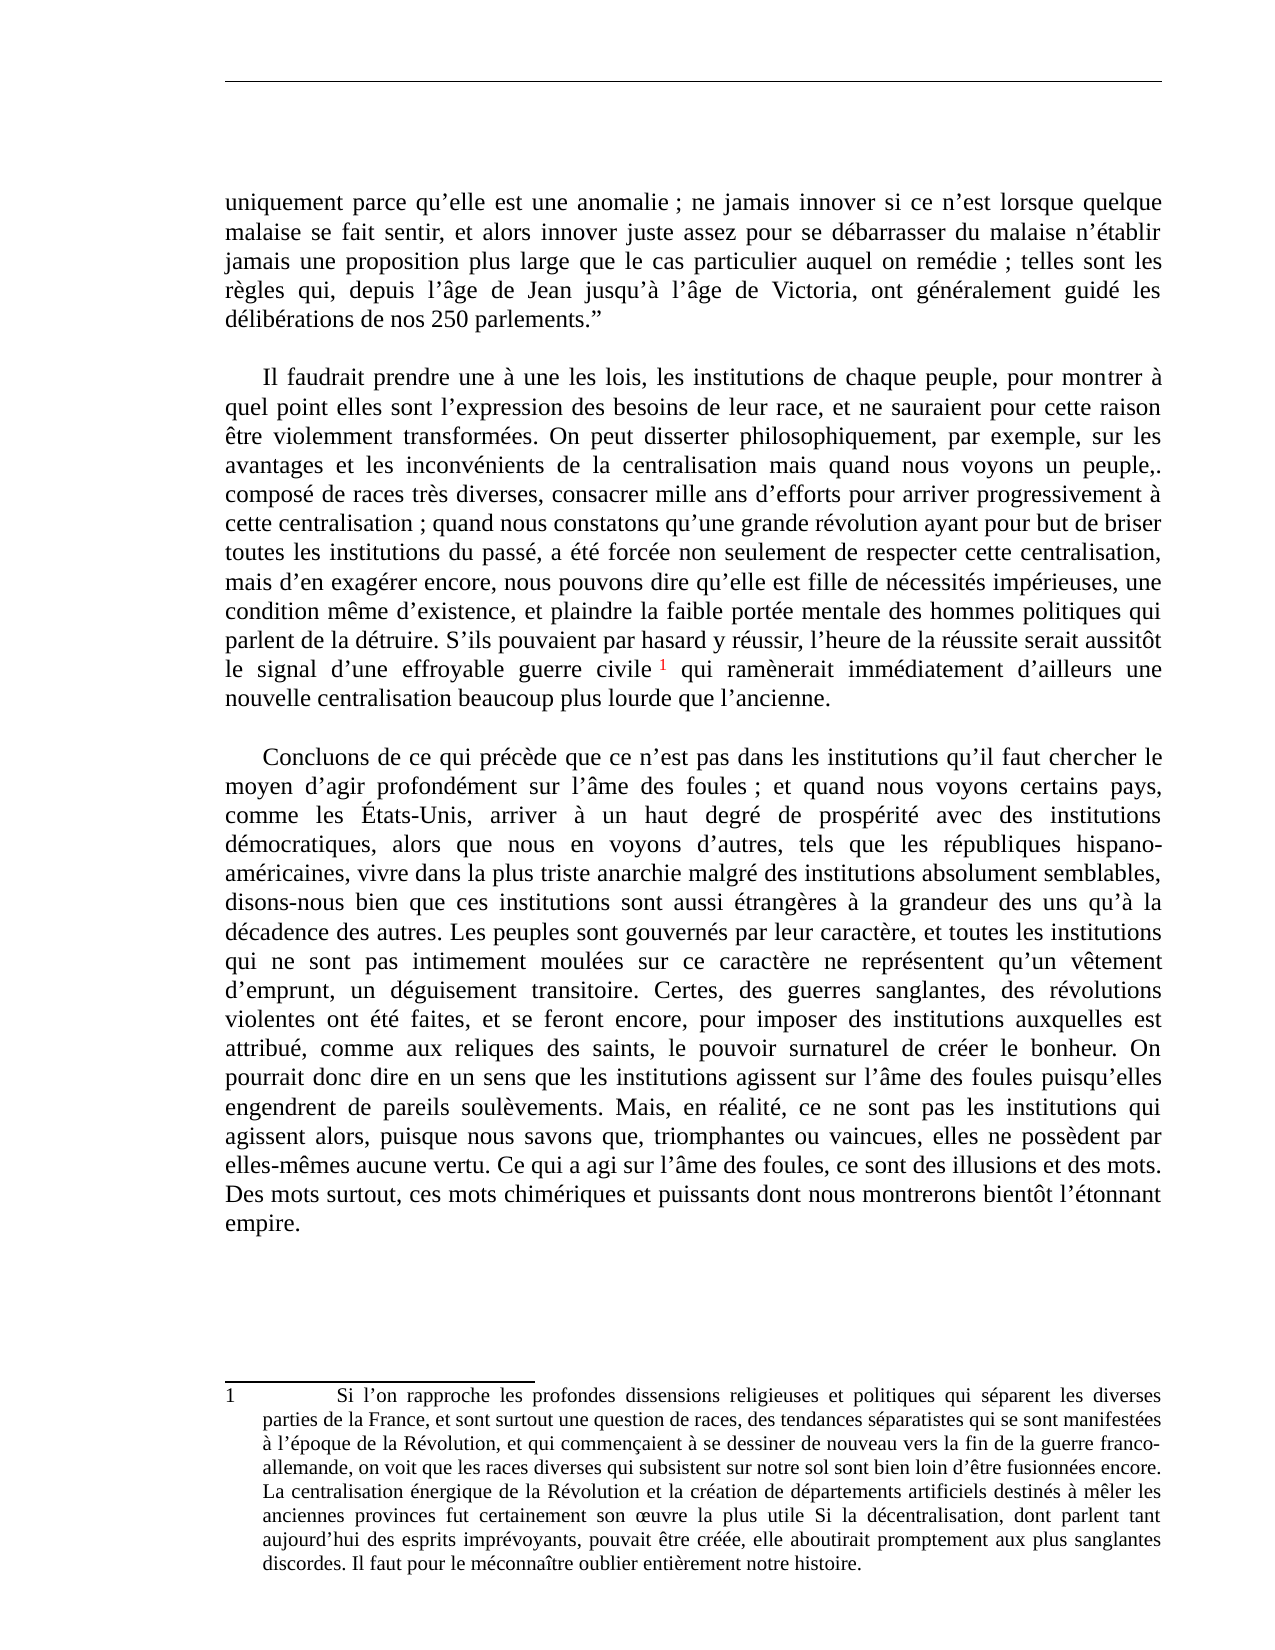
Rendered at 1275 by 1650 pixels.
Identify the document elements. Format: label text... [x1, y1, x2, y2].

text Il faudrait prendre une à une les lois, les institutions de chaque peuple, pour mon­trer à quel point elles sont l’expression des besoins de leur race, et ne sauraient pour cette raison être violemment transformées. On peut disserter philosophiquement, par exemple, sur les avantages et les inconvénients de la centralisation mais quand nous voyons un peuple,. composé de races très diverses, consacrer mille ans d’efforts pour arriver progressivement à cette centralisation ; quand nous constatons qu’une grande révolution ayant pour but de briser toutes les institutions du passé, a été forcée non seulement de respecter cette centralisation, mais d’en exagérer encore, nous pouvons dire qu’elle est fille de nécessités impérieuses, une condition même d’existence, et plaindre la faible portée mentale des hommes politiques qui parlent de la détruire. S’ils pouvaient par hasard y réussir, l’heure de la réussite serait aussitôt le signal d’une effroyable guerre civile qui ramènerait immédiatement d’ailleurs une nouvelle centralisation beaucoup plus lourde que l’ancienne. [225, 362, 1162, 712]
text Si l’on rapproche les profondes dissensions religieuses et politiques qui séparent les diverses parties de la France, et sont surtout une question de races, des tendances séparatistes qui se sont manifestées à l’époque de la Révolution, et qui commençaient à se dessiner de nouveau vers la fin de la guerre franco-allemande, on voit que les races diverses qui subsistent sur notre sol sont bien loin d’être fusionnées encore. La centralisation énergique de la Révolution et la création de départements artificiels destinés à mêler les anciennes provinces fut certainement son œuvre la plus utile Si la décentralisation, dont parlent tant aujourd’hui des esprits imprévoyants, pouvait être créée, elle aboutirait promptement aux plus sanglantes discordes. Il faut pour le méconnaître oublier entièrement notre histoire. [225, 1382, 1162, 1575]
text unique­ment parce qu’elle est une anomalie ; ne jamais innover si ce n’est lorsque quelque malaise se fait sentir, et alors innover juste assez pour se débarrasser du malaise n’établir jamais une proposition plus large que le cas particulier auquel on remédie ; telles sont les règles qui, depuis l’âge de Jean jusqu’à l’âge de Victoria, ont généralement guidé les délibérations de nos 250 parlements.” [225, 187, 1162, 333]
text Concluons de ce qui précède que ce n’est pas dans les institutions qu’il faut cher­cher le moyen d’agir profondément sur l’âme des foules ; et quand nous voyons cer­tains pays, comme les États-Unis, arriver à un haut degré de prospérité avec des institutions démocratiques, alors que nous en voyons d’autres, tels que les républi­ques hispano-américaines, vivre dans la plus triste anarchie malgré des institutions absolument semblables, disons-nous bien que ces institutions sont aussi étrangères à la grandeur des uns qu’à la décadence des autres. Les peuples sont gouvernés par leur caractère, et toutes les institutions qui ne sont pas intimement moulées sur ce carac­tère ne représentent qu’un vêtement d’emprunt, un déguisement transitoire. Certes, des guerres sanglantes, des révolutions violentes ont été faites, et se feront encore, pour imposer des institutions auxquelles est attribué, comme aux reliques des saints, le pouvoir surnaturel de créer le bonheur. On pourrait donc dire en un sens que les insti­tutions agissent sur l’âme des foules puisqu’elles engendrent de pareils soulèvements. Mais, en réalité, ce ne sont pas les institutions qui agissent alors, puisque nous savons que, triomphantes ou vaincues, elles ne possèdent par elles-mêmes aucune vertu. Ce qui a agi sur l’âme des foules, ce sont des illusions et des mots. Des mots surtout, ces mots chimériques et puissants dont nous montrerons bientôt l’étonnant empire. [225, 742, 1162, 1237]
